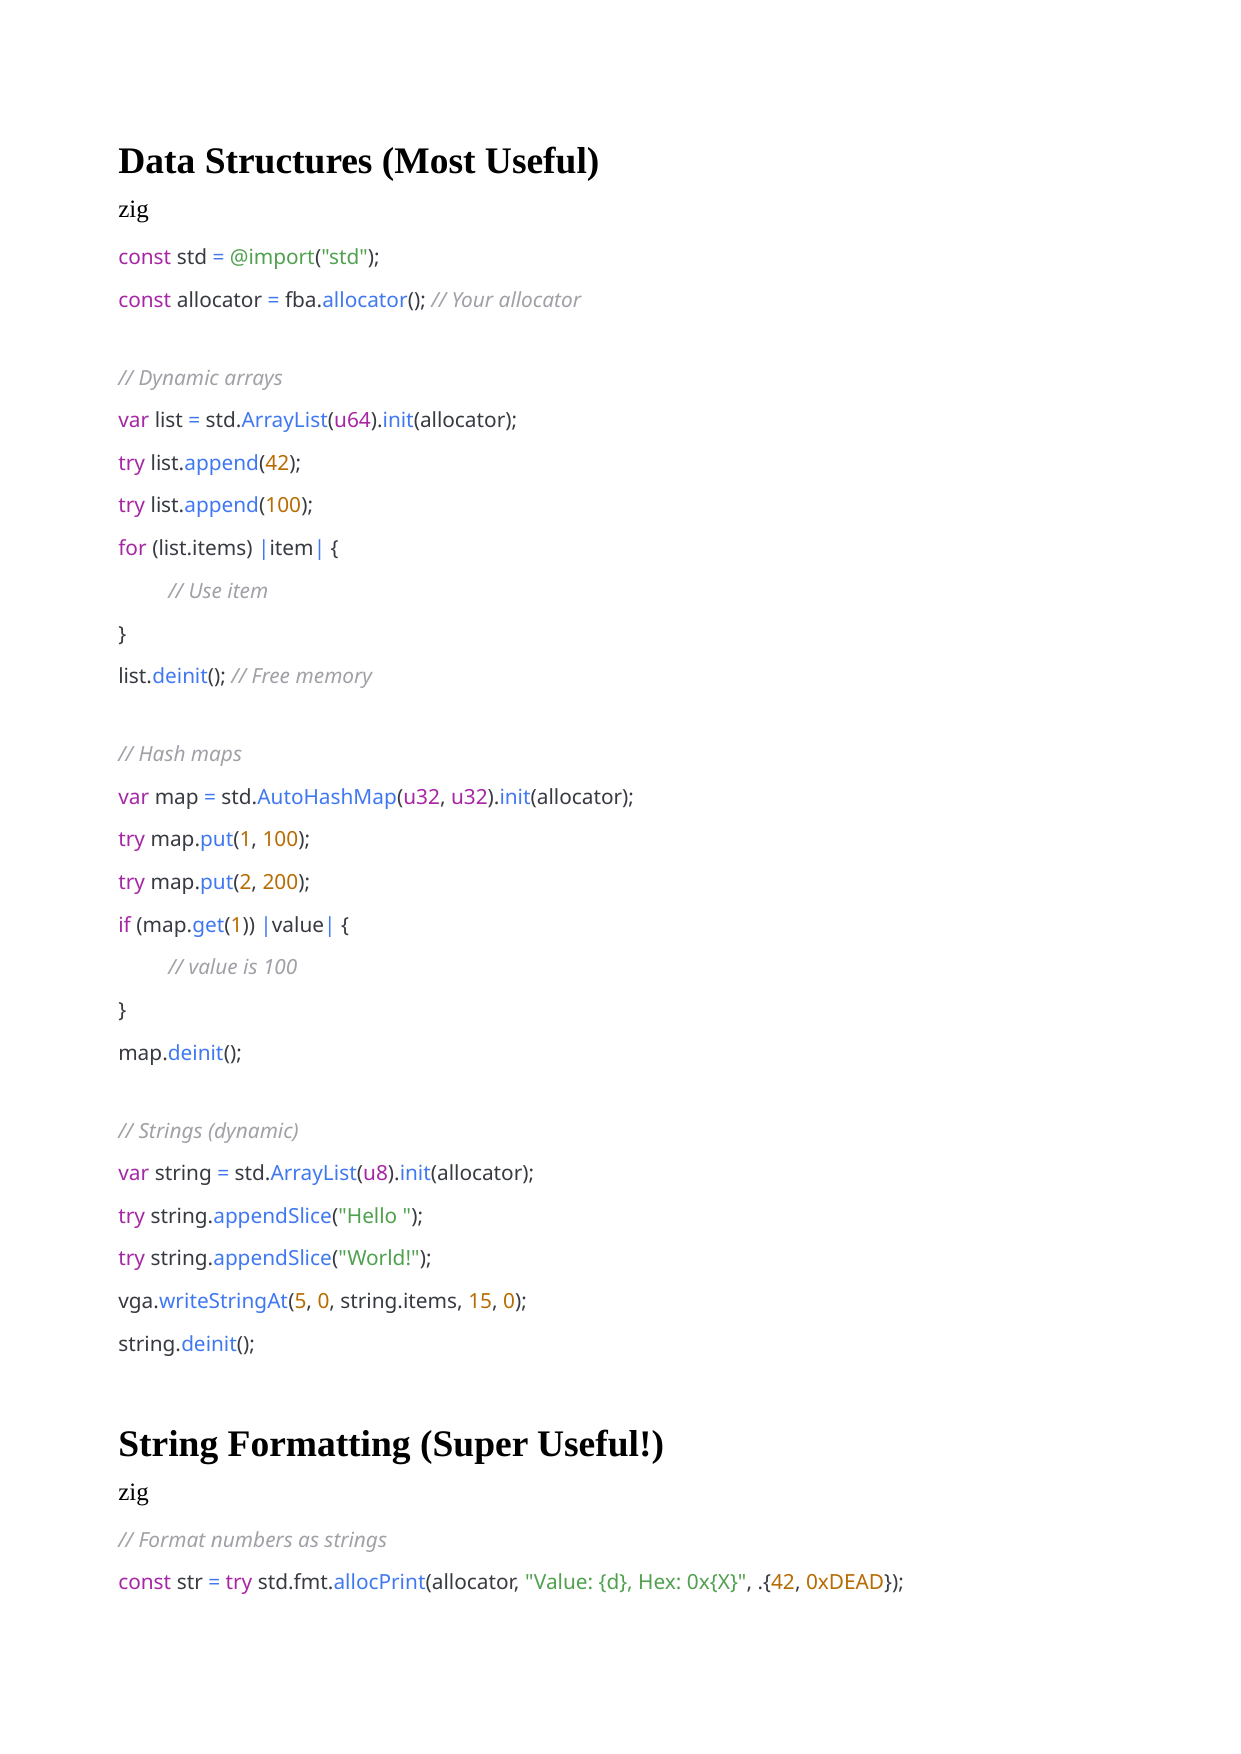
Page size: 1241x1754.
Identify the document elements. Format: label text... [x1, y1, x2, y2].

text zig [118, 194, 1122, 223]
text zig [118, 1477, 1122, 1506]
text } [118, 995, 1122, 1023]
text const allocator = fba.allocator(); // Your allocator [118, 285, 1122, 313]
text try string.appendSlice("Hello "); [118, 1201, 1122, 1229]
text try map.put(2, 200); [118, 867, 1122, 896]
text const std = @import("std"); [118, 242, 1122, 271]
text try map.put(1, 100); [118, 824, 1122, 853]
text try list.append(42); [118, 448, 1122, 476]
text try list.append(100); [118, 491, 1122, 519]
text string.deinit(); [118, 1329, 1122, 1357]
text } [118, 619, 1122, 647]
text vga.writeStringAt(5, 0, string.items, 15, 0); [118, 1286, 1122, 1314]
text var list = std.ArrayList(u64).init(allocator); [118, 405, 1122, 434]
text var string = std.ArrayList(u8).init(allocator); [118, 1158, 1122, 1187]
text // Use item [118, 576, 1122, 604]
subtitle Data Structures (Most Useful) [118, 139, 1122, 182]
text const str = try std.fmt.allocPrint(allocator, "Value: {d}, Hex: 0x{X}", .{42, 0xDEAD}); [118, 1567, 1122, 1596]
text // value is 100 [118, 952, 1122, 981]
text list.deinit(); // Free memory [118, 661, 1122, 690]
subtitle String Formatting (Super Useful!) [118, 1422, 1122, 1465]
text // Dynamic arrays [118, 363, 1122, 391]
text // Format numbers as strings [118, 1525, 1122, 1553]
text try string.appendSlice("World!"); [118, 1243, 1122, 1272]
text // Hash maps [118, 739, 1122, 768]
text for (list.items) |item| { [118, 533, 1122, 562]
text // Strings (dynamic) [118, 1116, 1122, 1144]
text var map = std.AutoHashMap(u32, u32).init(allocator); [118, 782, 1122, 810]
text map.deinit(); [118, 1038, 1122, 1066]
text if (map.get(1)) |value| { [118, 910, 1122, 938]
